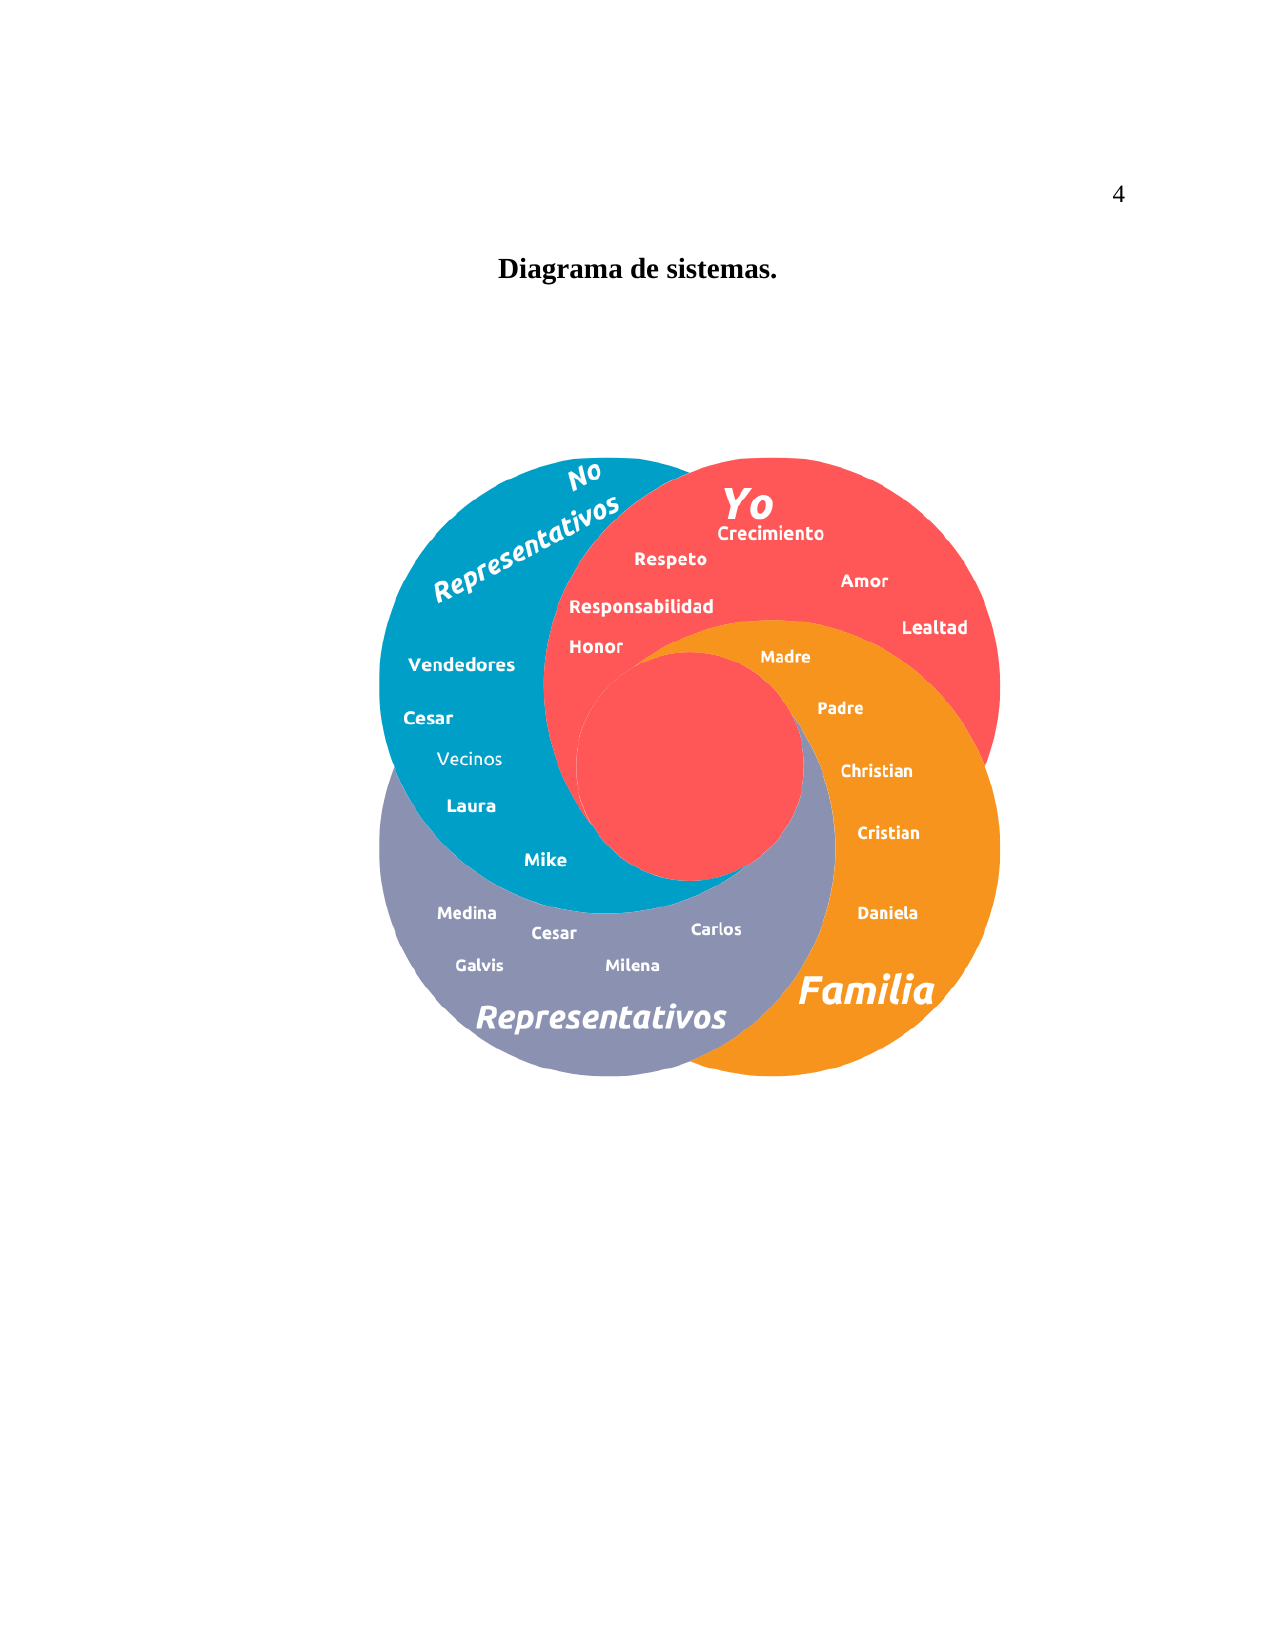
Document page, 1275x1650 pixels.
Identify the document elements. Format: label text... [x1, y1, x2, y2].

subtitle Diagrama de sistemas. [150, 252, 1125, 285]
picture [192, 398, 1168, 1130]
